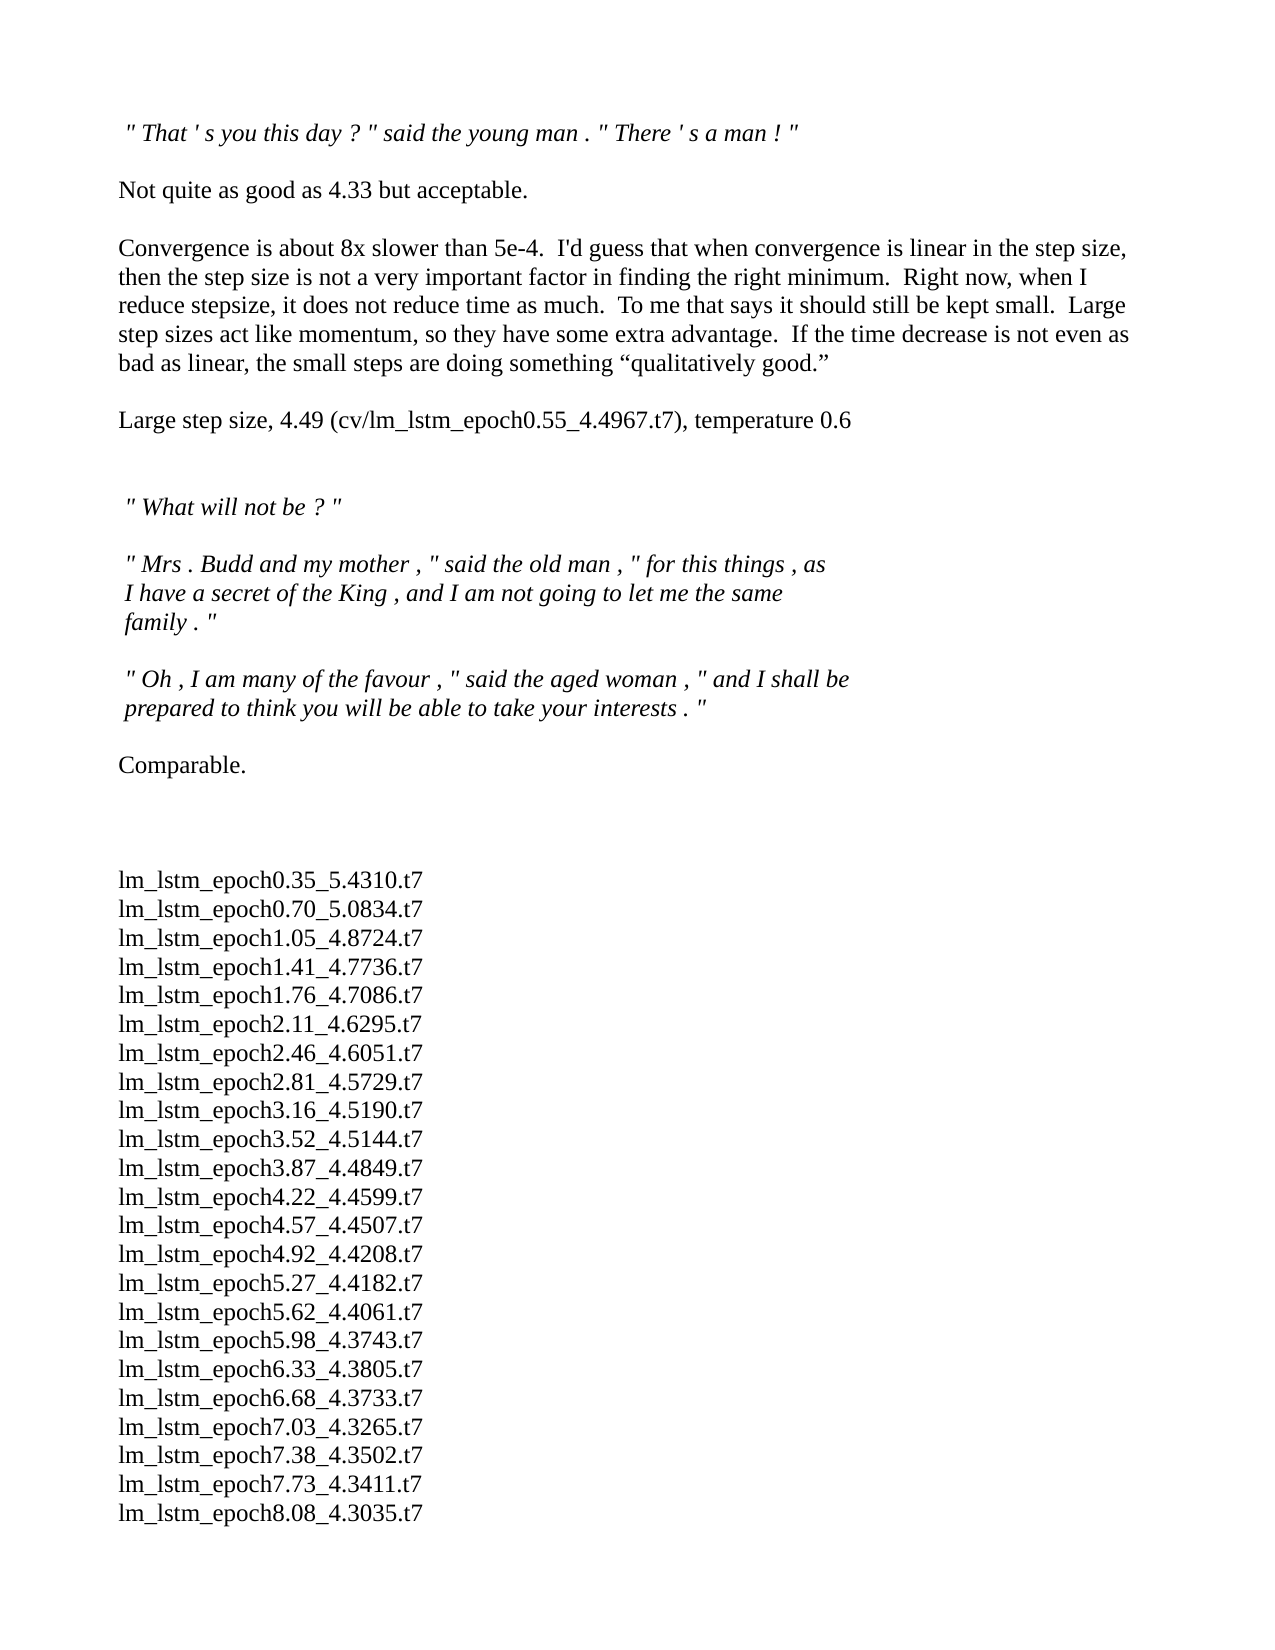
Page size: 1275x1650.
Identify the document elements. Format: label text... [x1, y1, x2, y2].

text " What will not be ? " [118, 492, 1157, 521]
text Large step size, 4.49 (cv/lm_lstm_epoch0.55_4.4967.t7), temperature 0.6 [118, 406, 1157, 434]
text " Oh , I am many of the favour , " said the aged woman , " and I shall be [118, 664, 1157, 693]
text lm_lstm_epoch0.35_5.4310.t7 [118, 866, 1157, 894]
text lm_lstm_epoch7.38_4.3502.t7 [118, 1441, 1157, 1469]
text " Mrs . Budd and my mother , " said the old man , " for this things , as [118, 549, 1157, 578]
text lm_lstm_epoch4.22_4.4599.t7 [118, 1182, 1157, 1211]
text lm_lstm_epoch1.76_4.7086.t7 [118, 981, 1157, 1009]
text lm_lstm_epoch2.11_4.6295.t7 [118, 1009, 1157, 1038]
text Comparable. [118, 751, 1157, 779]
text I have a secret of the King , and I am not going to let me the same [118, 578, 1157, 607]
text lm_lstm_epoch6.68_4.3733.t7 [118, 1383, 1157, 1412]
text Convergence is about 8x slower than 5e-4. I'd guess that when convergence is linear in the step size, then the step size is not a very important factor in finding the right minimum. Right now, when I reduce stepsize, it does not reduce time as much. To me that says it should still be kept small. Large step sizes act like momentum, so they have some extra advantage. If the time decrease is not even as bad as linear, the small steps are doing something “qualitatively good.” [118, 233, 1157, 377]
text lm_lstm_epoch7.03_4.3265.t7 [118, 1412, 1157, 1441]
text lm_lstm_epoch5.98_4.3743.t7 [118, 1326, 1157, 1354]
text lm_lstm_epoch0.70_5.0834.t7 [118, 894, 1157, 923]
text lm_lstm_epoch1.41_4.7736.t7 [118, 952, 1157, 981]
text family . " [118, 607, 1157, 636]
text lm_lstm_epoch8.08_4.3035.t7 [118, 1498, 1157, 1527]
text lm_lstm_epoch6.33_4.3805.t7 [118, 1354, 1157, 1383]
text lm_lstm_epoch3.16_4.5190.t7 [118, 1096, 1157, 1124]
text lm_lstm_epoch4.57_4.4507.t7 [118, 1211, 1157, 1239]
text lm_lstm_epoch5.62_4.4061.t7 [118, 1297, 1157, 1326]
text lm_lstm_epoch4.92_4.4208.t7 [118, 1239, 1157, 1268]
text Not quite as good as 4.33 but acceptable. [118, 176, 1157, 204]
text lm_lstm_epoch5.27_4.4182.t7 [118, 1268, 1157, 1297]
text lm_lstm_epoch2.81_4.5729.t7 [118, 1067, 1157, 1096]
text lm_lstm_epoch2.46_4.6051.t7 [118, 1038, 1157, 1067]
text " That ' s you this day ? " said the young man . " There ' s a man ! " [118, 118, 1157, 147]
text lm_lstm_epoch3.87_4.4849.t7 [118, 1153, 1157, 1182]
text prepared to think you will be able to take your interests . " [118, 693, 1157, 722]
text lm_lstm_epoch3.52_4.5144.t7 [118, 1124, 1157, 1153]
text lm_lstm_epoch1.05_4.8724.t7 [118, 923, 1157, 952]
text lm_lstm_epoch7.73_4.3411.t7 [118, 1469, 1157, 1498]
